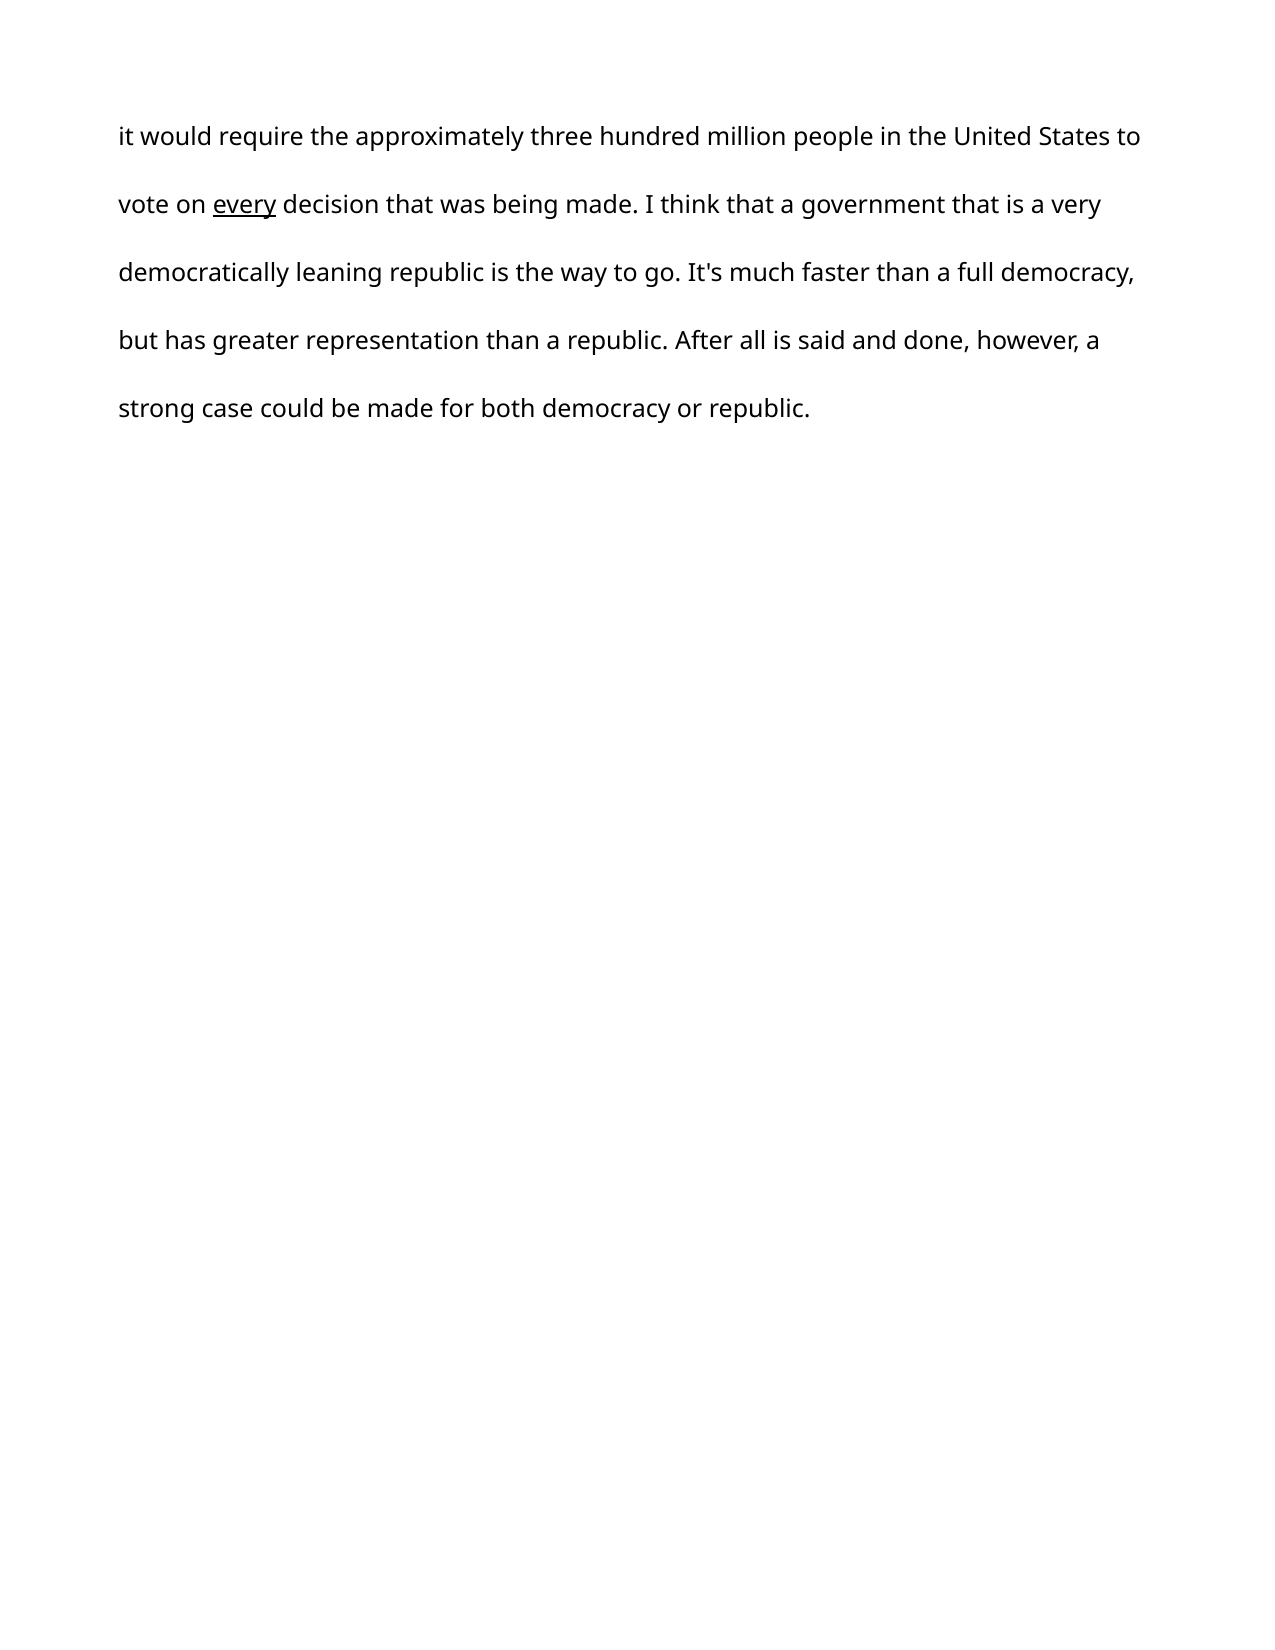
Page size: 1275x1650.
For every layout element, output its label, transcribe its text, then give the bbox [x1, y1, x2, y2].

text it would require the approximately three hundred million people in the United States to vote on every decision that was being made. I think that a government that is a very democratically leaning republic is the way to go. It's much faster than a full democracy, but has greater representation than a republic. After all is said and done, however, a strong case could be made for both democracy or republic. [118, 118, 1157, 425]
